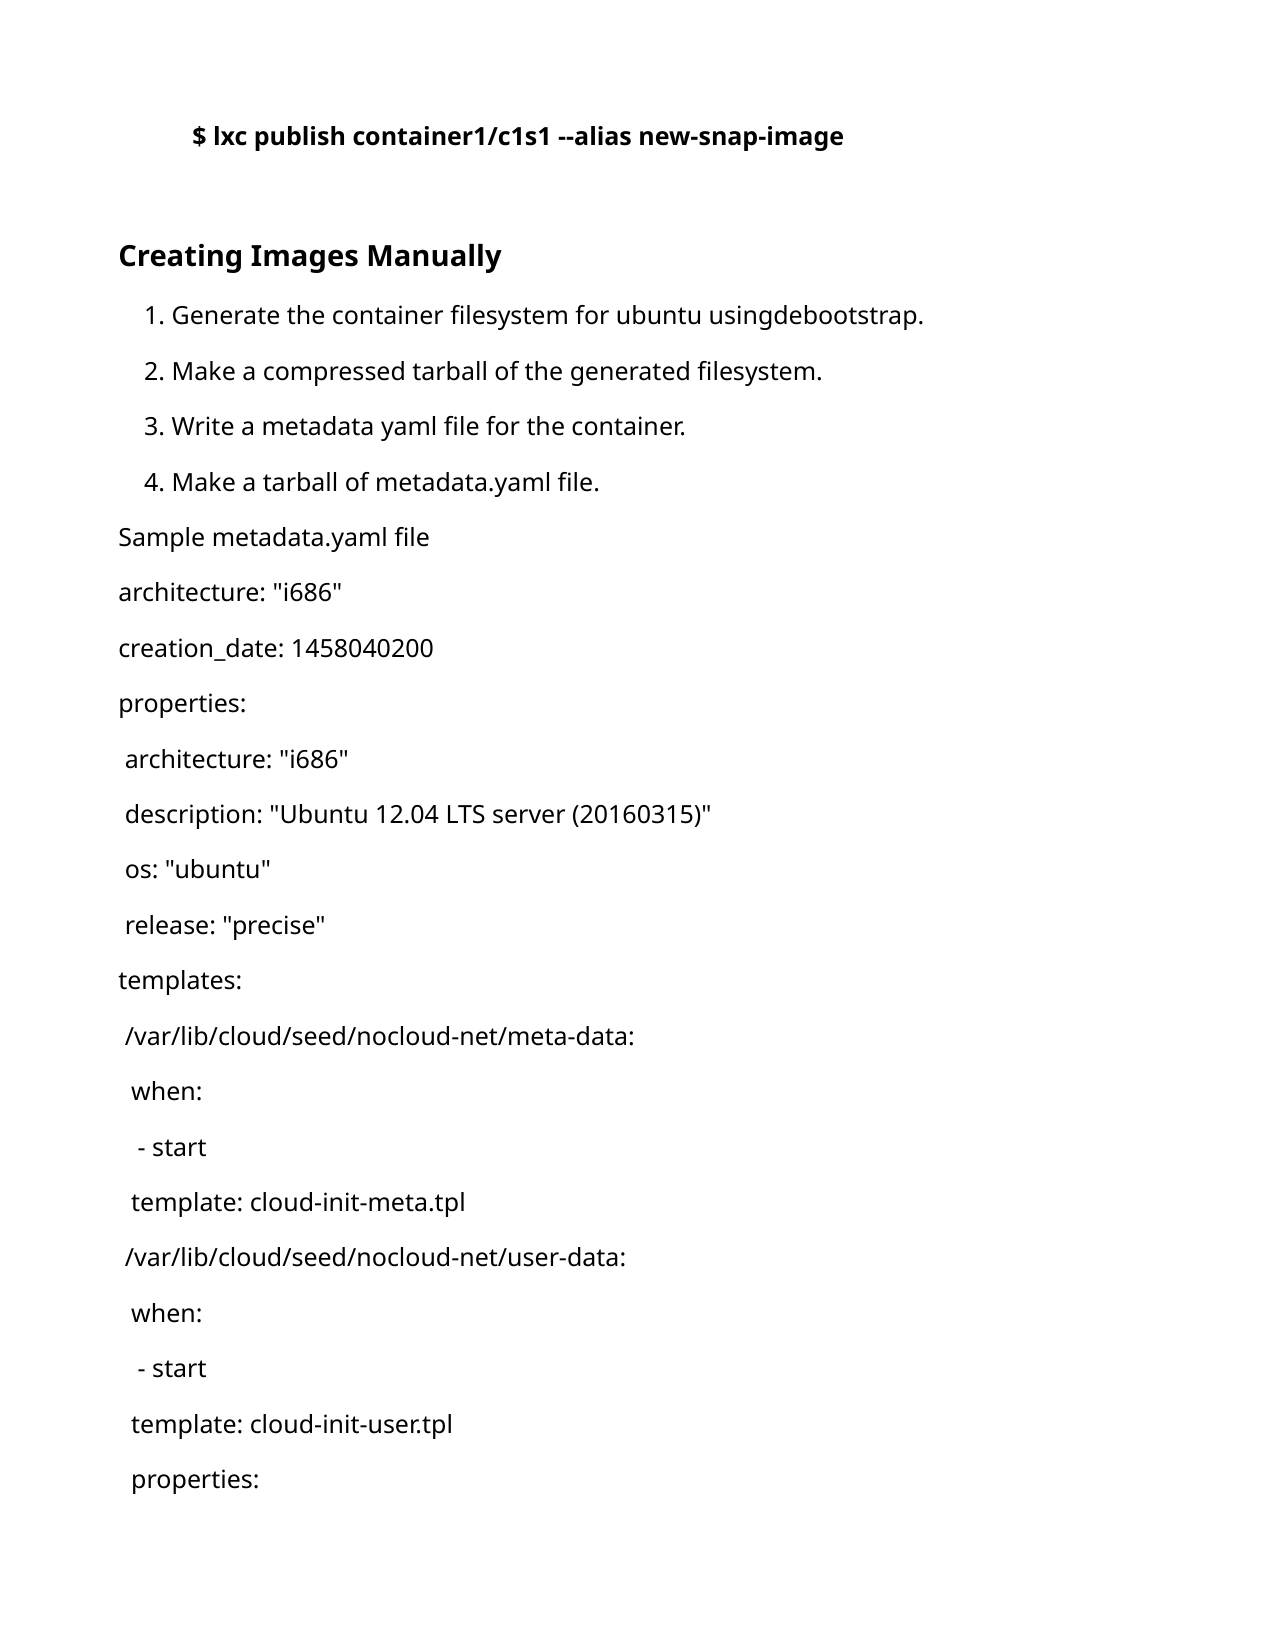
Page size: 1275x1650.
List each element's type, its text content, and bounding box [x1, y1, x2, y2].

text properties: [118, 686, 1157, 720]
text os: "ubuntu" [118, 852, 1157, 886]
text when: [118, 1295, 1157, 1329]
text creation_date: 1458040200 [118, 630, 1157, 664]
text - start [118, 1351, 1157, 1385]
text 1. Generate the container filesystem for ubuntu usingdebootstrap. [118, 298, 1157, 332]
text templates: [118, 963, 1157, 997]
text 2. Make a compressed tarball of the generated filesystem. [118, 353, 1157, 387]
text - start [118, 1129, 1157, 1163]
text /var/lib/cloud/seed/nocloud-net/meta-data: [118, 1018, 1157, 1052]
text Creating Images Manually [118, 236, 1157, 275]
text $ lxc publish container1/c1s1 --alias new-snap-image [192, 118, 1157, 152]
text /var/lib/cloud/seed/nocloud-net/user-data: [118, 1240, 1157, 1274]
text architecture: "i686" [118, 741, 1157, 775]
text properties: [118, 1462, 1157, 1496]
text release: "precise" [118, 907, 1157, 942]
text 3. Write a metadata yaml file for the container. [118, 409, 1157, 443]
text template: cloud-init-meta.tpl [118, 1184, 1157, 1219]
text template: cloud-init-user.tpl [118, 1406, 1157, 1440]
text 4. Make a tarball of metadata.yaml file. [118, 464, 1157, 498]
text when: [118, 1074, 1157, 1108]
text architecture: "i686" [118, 575, 1157, 609]
text description: "Ubuntu 12.04 LTS server (20160315)" [118, 797, 1157, 831]
text Sample metadata.yaml file [118, 519, 1157, 554]
